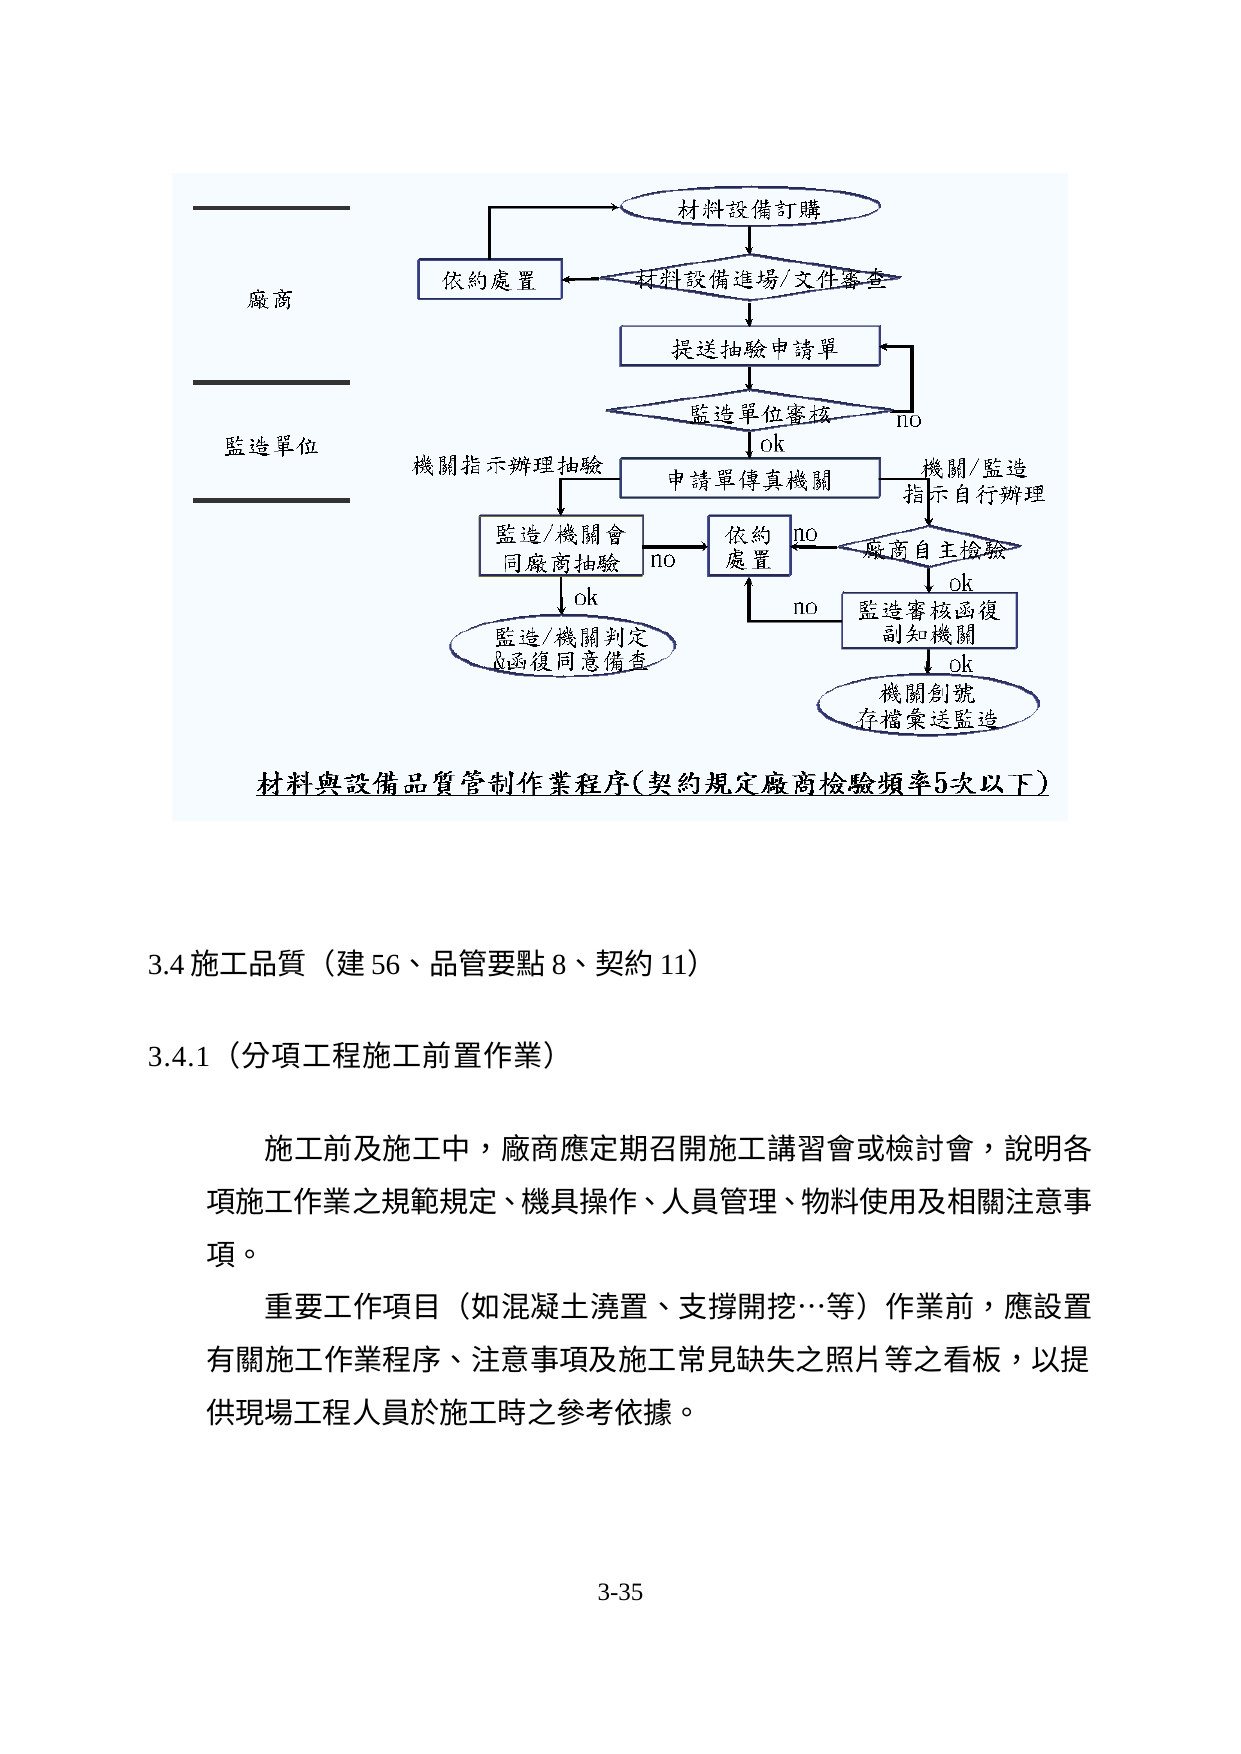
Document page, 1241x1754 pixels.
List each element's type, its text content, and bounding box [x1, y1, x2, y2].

subtitle 3.4施工品質（建56、品管要點8、契約11） [148, 940, 1092, 983]
subtitle 3.4.1（分項工程施工前置作業） [148, 1033, 1092, 1075]
picture [172, 173, 1068, 821]
text 重要工作項目（如混凝土澆置、支撐開挖…等）作業前，應設置有關施工作業程序、注意事項及施工常見缺失之照片等之看板，以提供現場工程人員於施工時之參考依據。 [206, 1284, 1092, 1432]
text 施工前及施工中，廠商應定期召開施工講習會或檢討會，說明各項施工作業之規範規定、機具操作、人員管理、物料使用及相關注意事項。 [206, 1126, 1092, 1273]
